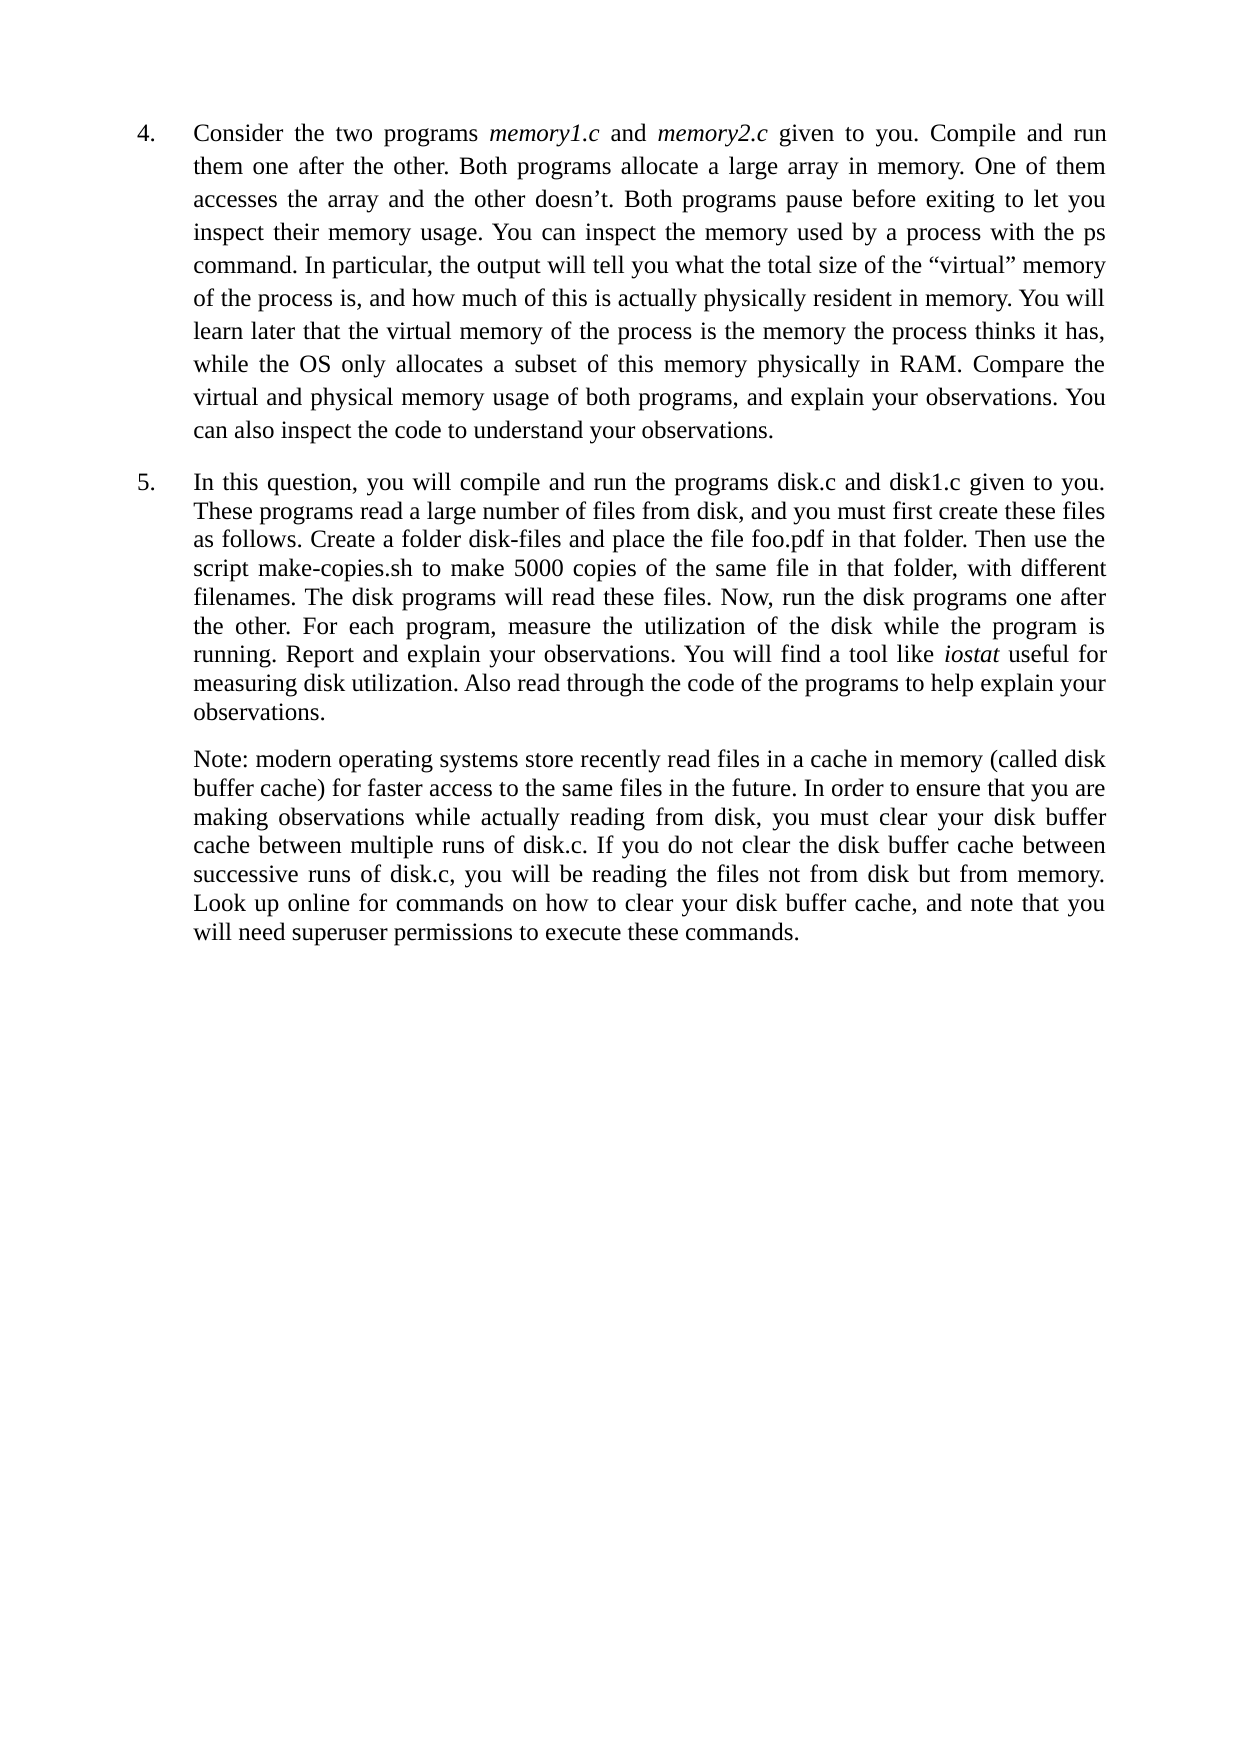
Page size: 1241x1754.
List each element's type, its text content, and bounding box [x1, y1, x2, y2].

list In this question, you will compile and run the programs disk.c and disk1.c given to you. These programs read a large number of files from disk, and you must first create these files as follows. Create a folder disk-files and place the file foo.pdf in that folder. Then use the script make-copies.sh to make 5000 copies of the same file in that folder, with different filenames. The disk programs will read these files. Now, run the disk programs one after the other. For each program, measure the utilization of the disk while the program is running. Report and explain your observations. You will find a tool like iostat useful for measuring disk utilization. Also read through the code of the programs to help explain your observations. [156, 467, 1107, 726]
text Note: modern operating systems store recently read files in a cache in memory (called disk buffer cache) for faster access to the same files in the future. In order to ensure that you are making observations while actually reading from disk, you must clear your disk buffer cache between multiple runs of disk.c. If you do not clear the disk buffer cache between successive runs of disk.c, you will be reading the files not from disk but from memory. Look up online for commands on how to clear your disk buffer cache, and note that you will need superuser permissions to execute these commands. [193, 744, 1107, 946]
list Consider the two programs memory1.c and memory2.c given to you. Compile and run them one after the other. Both programs allocate a large array in memory. One of them accesses the array and the other doesn’t. Both programs pause before exiting to let you inspect their memory usage. You can inspect the memory used by a process with the ps command. In particular, the output will tell you what the total size of the “virtual” memory of the process is, and how much of this is actually physically resident in memory. You will learn later that the virtual memory of the process is the memory the process thinks it has, while the OS only allocates a subset of this memory physically in RAM. Compare the virtual and physical memory usage of both programs, and explain your observations. You can also inspect the code to understand your observations. [156, 118, 1107, 444]
